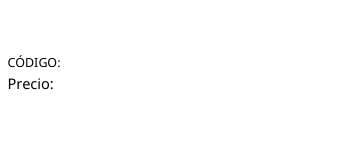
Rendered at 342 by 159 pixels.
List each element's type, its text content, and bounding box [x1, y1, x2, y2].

table_cell CÓDIGO: <code> [8, 54, 334, 71]
text <for each="product in objects"> [7, 3, 334, 20]
table_header <if test="numero == 1"> [8, 20, 334, 34]
table_cell Precio: <formatLang(precio, company.party.lang, currency=company.currency)> [8, 71, 334, 159]
table_cell <product.name> [8, 35, 334, 54]
